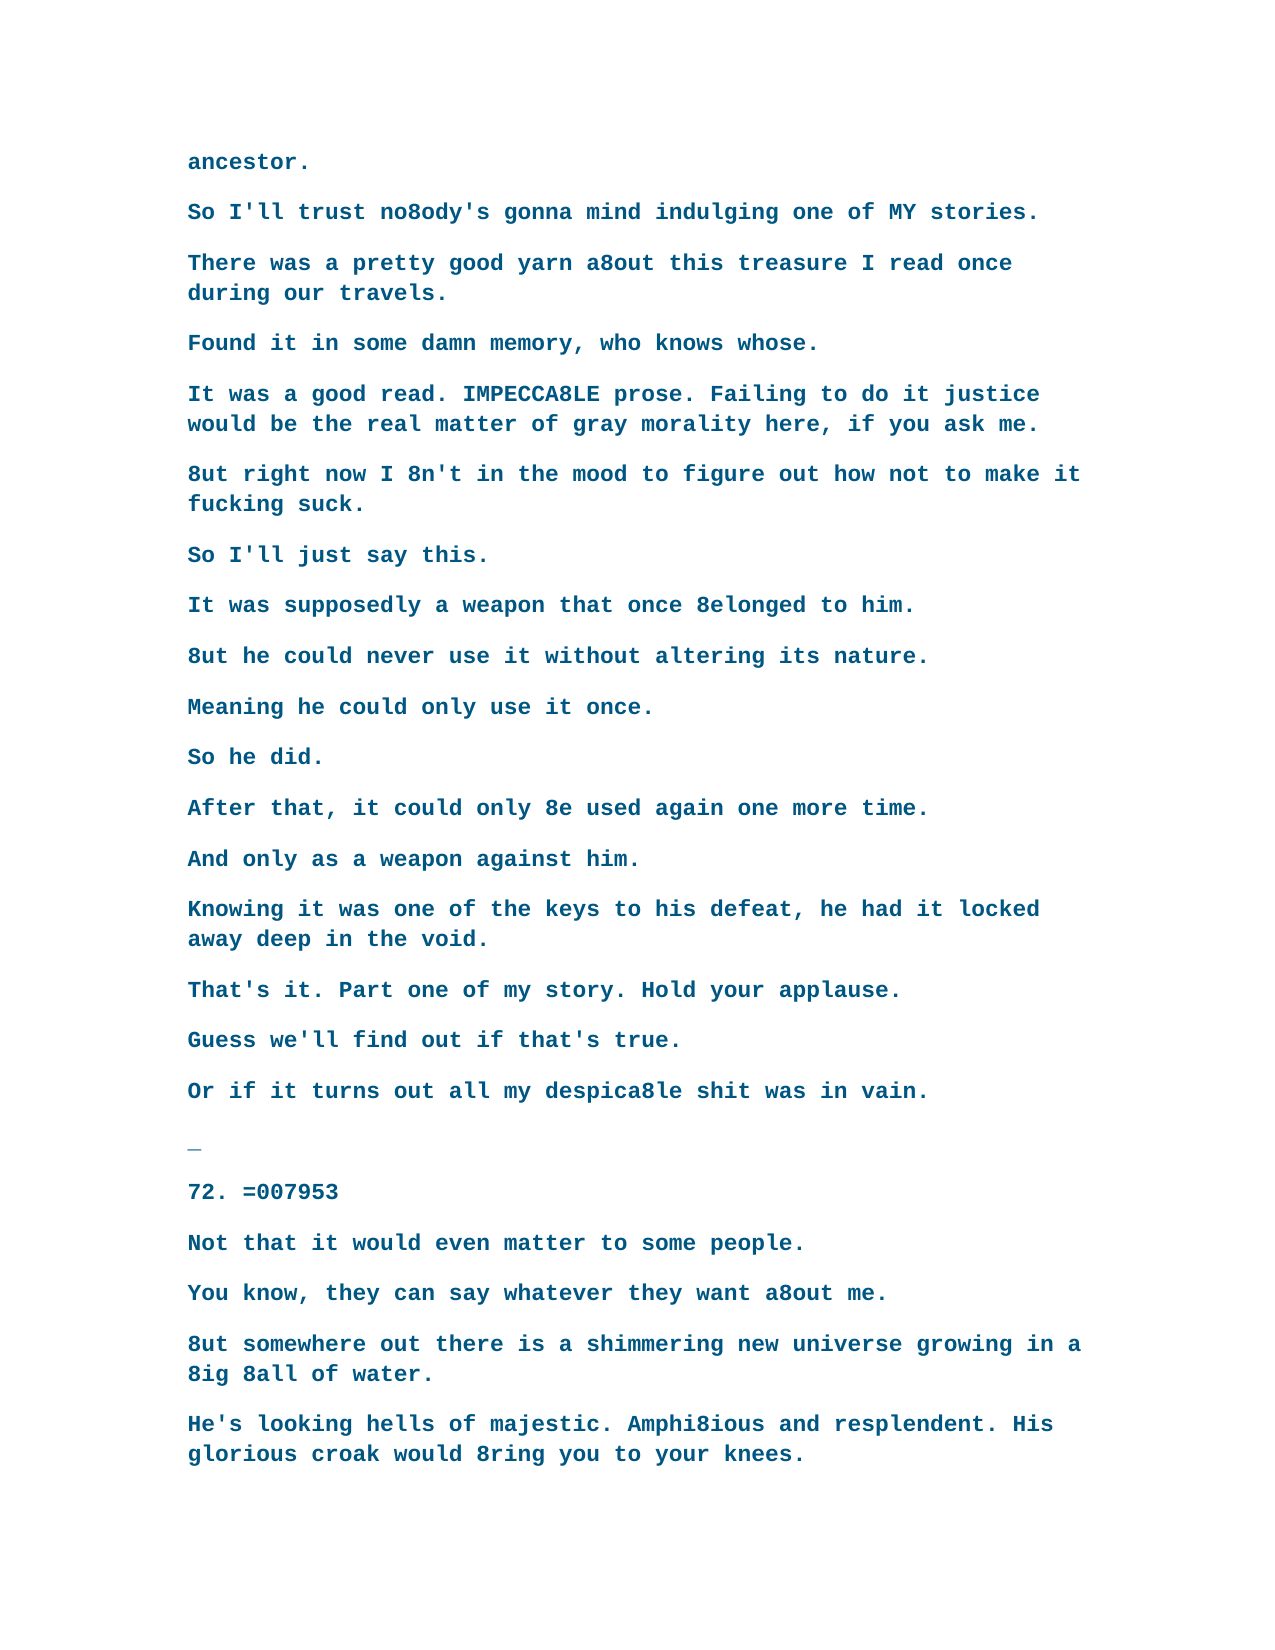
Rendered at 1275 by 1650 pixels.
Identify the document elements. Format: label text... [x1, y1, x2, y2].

text It was a good read. IMPECCA8LE prose. Failing to do it justice would be the real matter of gray morality here, if you ask me. [187, 382, 1087, 438]
text There was a pretty good yarn a8out this treasure I read once during our travels. [187, 251, 1087, 307]
text And only as a weapon against him. [187, 847, 1087, 873]
text 8ut right now I 8n't in the mood to figure out how not to make it fucking suck. [187, 463, 1087, 518]
text 8ut he could never use it without altering its nature. [187, 644, 1087, 670]
text So he did. [187, 746, 1087, 772]
text Knowing it was one of the keys to his defeat, he had it locked away deep in the void. [187, 897, 1087, 953]
text Meaning he could only use it once. [187, 695, 1087, 721]
text He's looking hells of majestic. Amphi8ious and resplendent. His glorious croak would 8ring you to your knees. [187, 1413, 1087, 1468]
text It was supposedly a weapon that once 8elonged to him. [187, 594, 1087, 620]
text That's it. Part one of my story. Hold your applause. [187, 978, 1087, 1004]
text Or if it turns out all my despica8le shit was in vain. [187, 1079, 1087, 1105]
text 72. =007953 [187, 1180, 1087, 1206]
text So I'll just say this. [187, 543, 1087, 569]
text You know, they can say whatever they want a8out me. [187, 1282, 1087, 1308]
text _ [187, 1130, 1087, 1156]
text After that, it could only 8e used again one more time. [187, 796, 1087, 822]
text Guess we'll find out if that's true. [187, 1028, 1087, 1054]
text Not that it would even matter to some people. [187, 1231, 1087, 1257]
text ancestor. [187, 150, 1087, 176]
text 8ut somewhere out there is a shimmering new universe growing in a 8ig 8all of water. [187, 1332, 1087, 1388]
text So I'll trust no8ody's gonna mind indulging one of MY stories. [187, 201, 1087, 227]
text Found it in some damn memory, who knows whose. [187, 332, 1087, 358]
